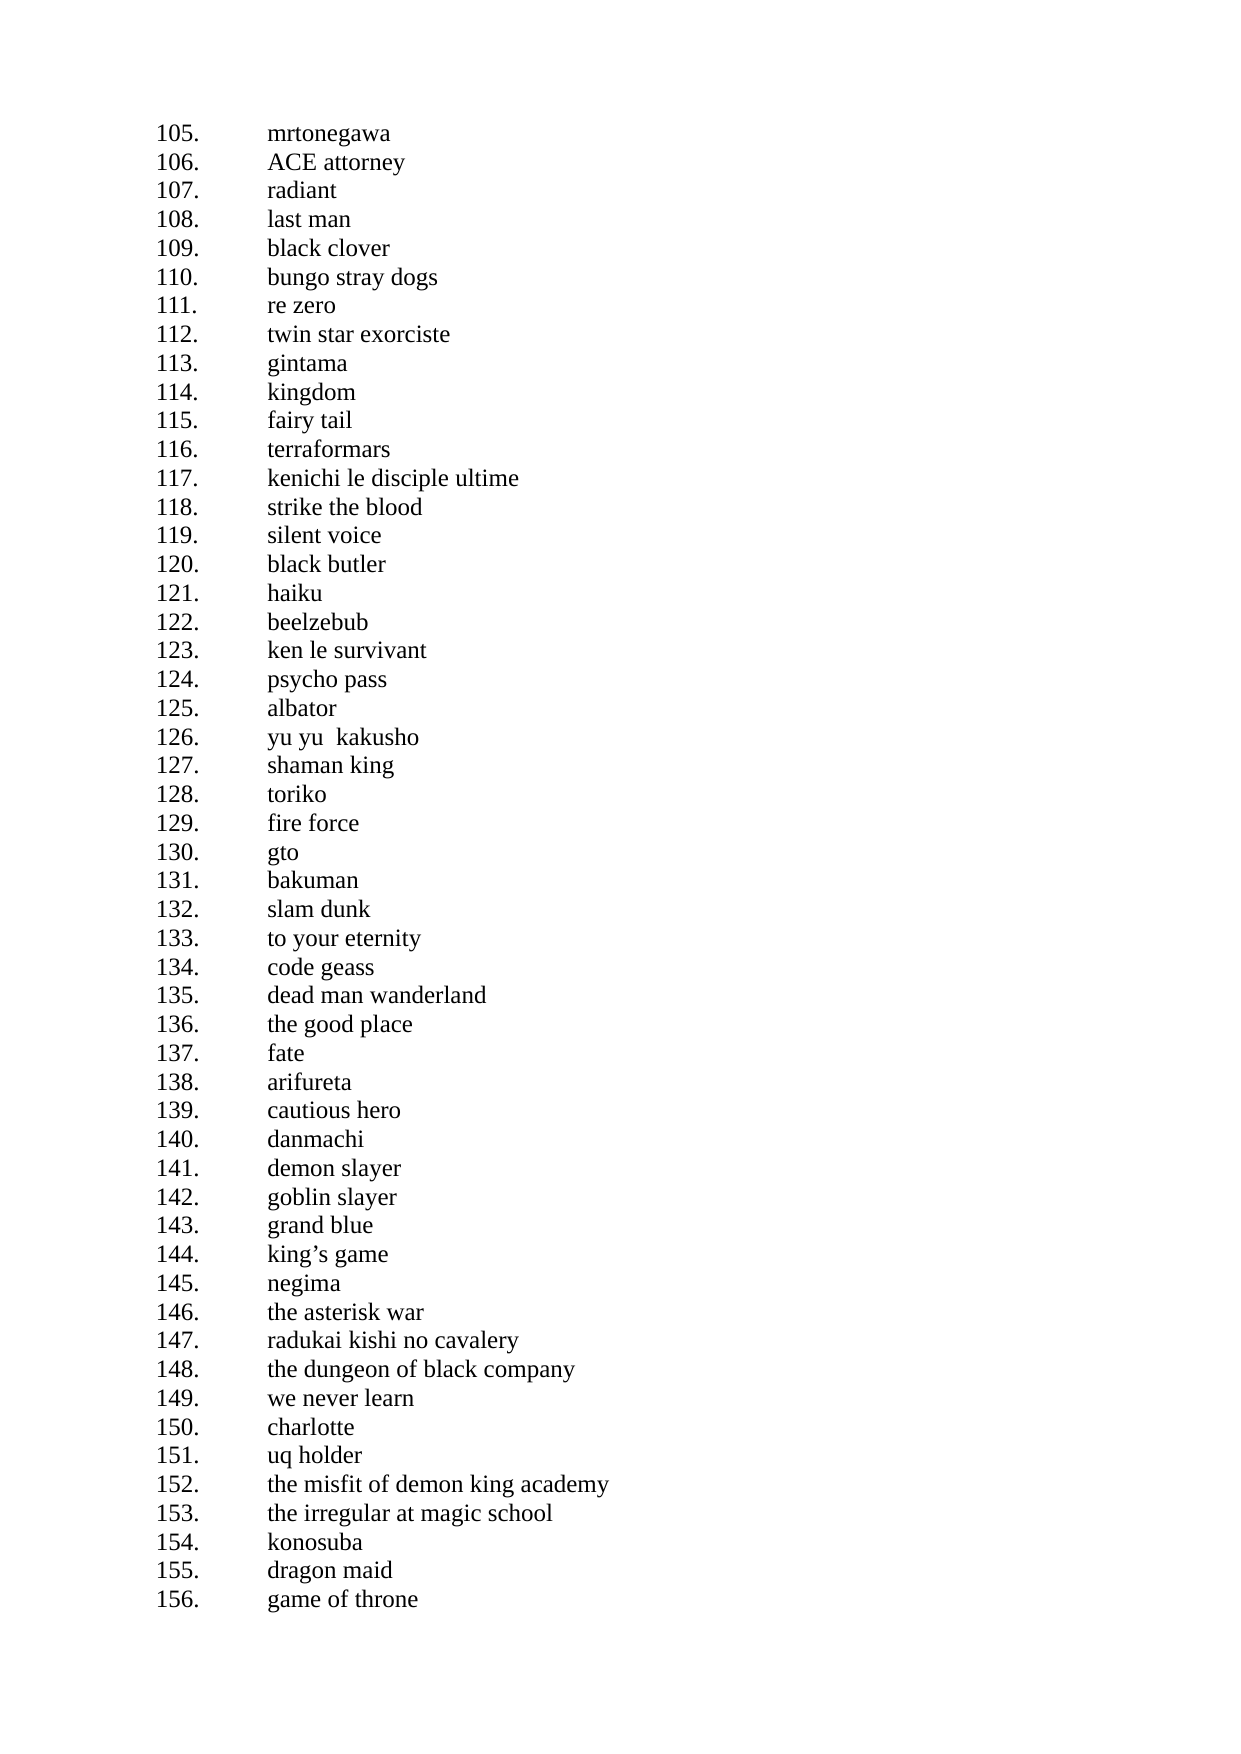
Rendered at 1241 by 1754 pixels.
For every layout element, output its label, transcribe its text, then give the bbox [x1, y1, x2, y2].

list twin star exorciste [156, 319, 1122, 348]
list demon slayer [156, 1153, 1122, 1182]
list dead man wanderland [156, 981, 1122, 1009]
list negima [156, 1268, 1122, 1297]
list yu yu kakusho [156, 722, 1122, 751]
list grand blue [156, 1211, 1122, 1239]
list slam dunk [156, 894, 1122, 923]
list bungo stray dogs [156, 262, 1122, 291]
list to your eternity [156, 923, 1122, 952]
list the good place [156, 1009, 1122, 1038]
list kingdom [156, 377, 1122, 406]
list radiant [156, 176, 1122, 204]
list ACE attorney [156, 147, 1122, 176]
list the irregular at magic school [156, 1498, 1122, 1527]
list black butler [156, 549, 1122, 578]
list strike the blood [156, 492, 1122, 521]
list fire force [156, 808, 1122, 837]
list the misfit of demon king academy [156, 1469, 1122, 1498]
list toriko [156, 779, 1122, 808]
list game of throne [156, 1584, 1122, 1613]
list last man [156, 204, 1122, 233]
list kenichi le disciple ultime [156, 463, 1122, 492]
list fairy tail [156, 406, 1122, 434]
list king’s game [156, 1239, 1122, 1268]
list arifureta [156, 1067, 1122, 1096]
list gto [156, 837, 1122, 866]
list haiku [156, 578, 1122, 607]
list mrtonegawa [156, 118, 1122, 147]
list goblin slayer [156, 1182, 1122, 1211]
list terraformars [156, 434, 1122, 463]
list the dungeon of black company [156, 1354, 1122, 1383]
list shaman king [156, 751, 1122, 779]
list uq holder [156, 1441, 1122, 1469]
list fate [156, 1038, 1122, 1067]
list the asterisk war [156, 1297, 1122, 1326]
list charlotte [156, 1412, 1122, 1441]
list code geass [156, 952, 1122, 981]
list dragon maid [156, 1556, 1122, 1584]
list psycho pass [156, 664, 1122, 693]
list ken le survivant [156, 636, 1122, 664]
list danmachi [156, 1124, 1122, 1153]
list radukai kishi no cavalery [156, 1326, 1122, 1354]
list beelzebub [156, 607, 1122, 636]
list black clover [156, 233, 1122, 262]
list konosuba [156, 1527, 1122, 1556]
list cautious hero [156, 1096, 1122, 1124]
list silent voice [156, 521, 1122, 549]
list bakuman [156, 866, 1122, 894]
list gintama [156, 348, 1122, 377]
list we never learn [156, 1383, 1122, 1412]
list albator [156, 693, 1122, 722]
list re zero [156, 291, 1122, 319]
